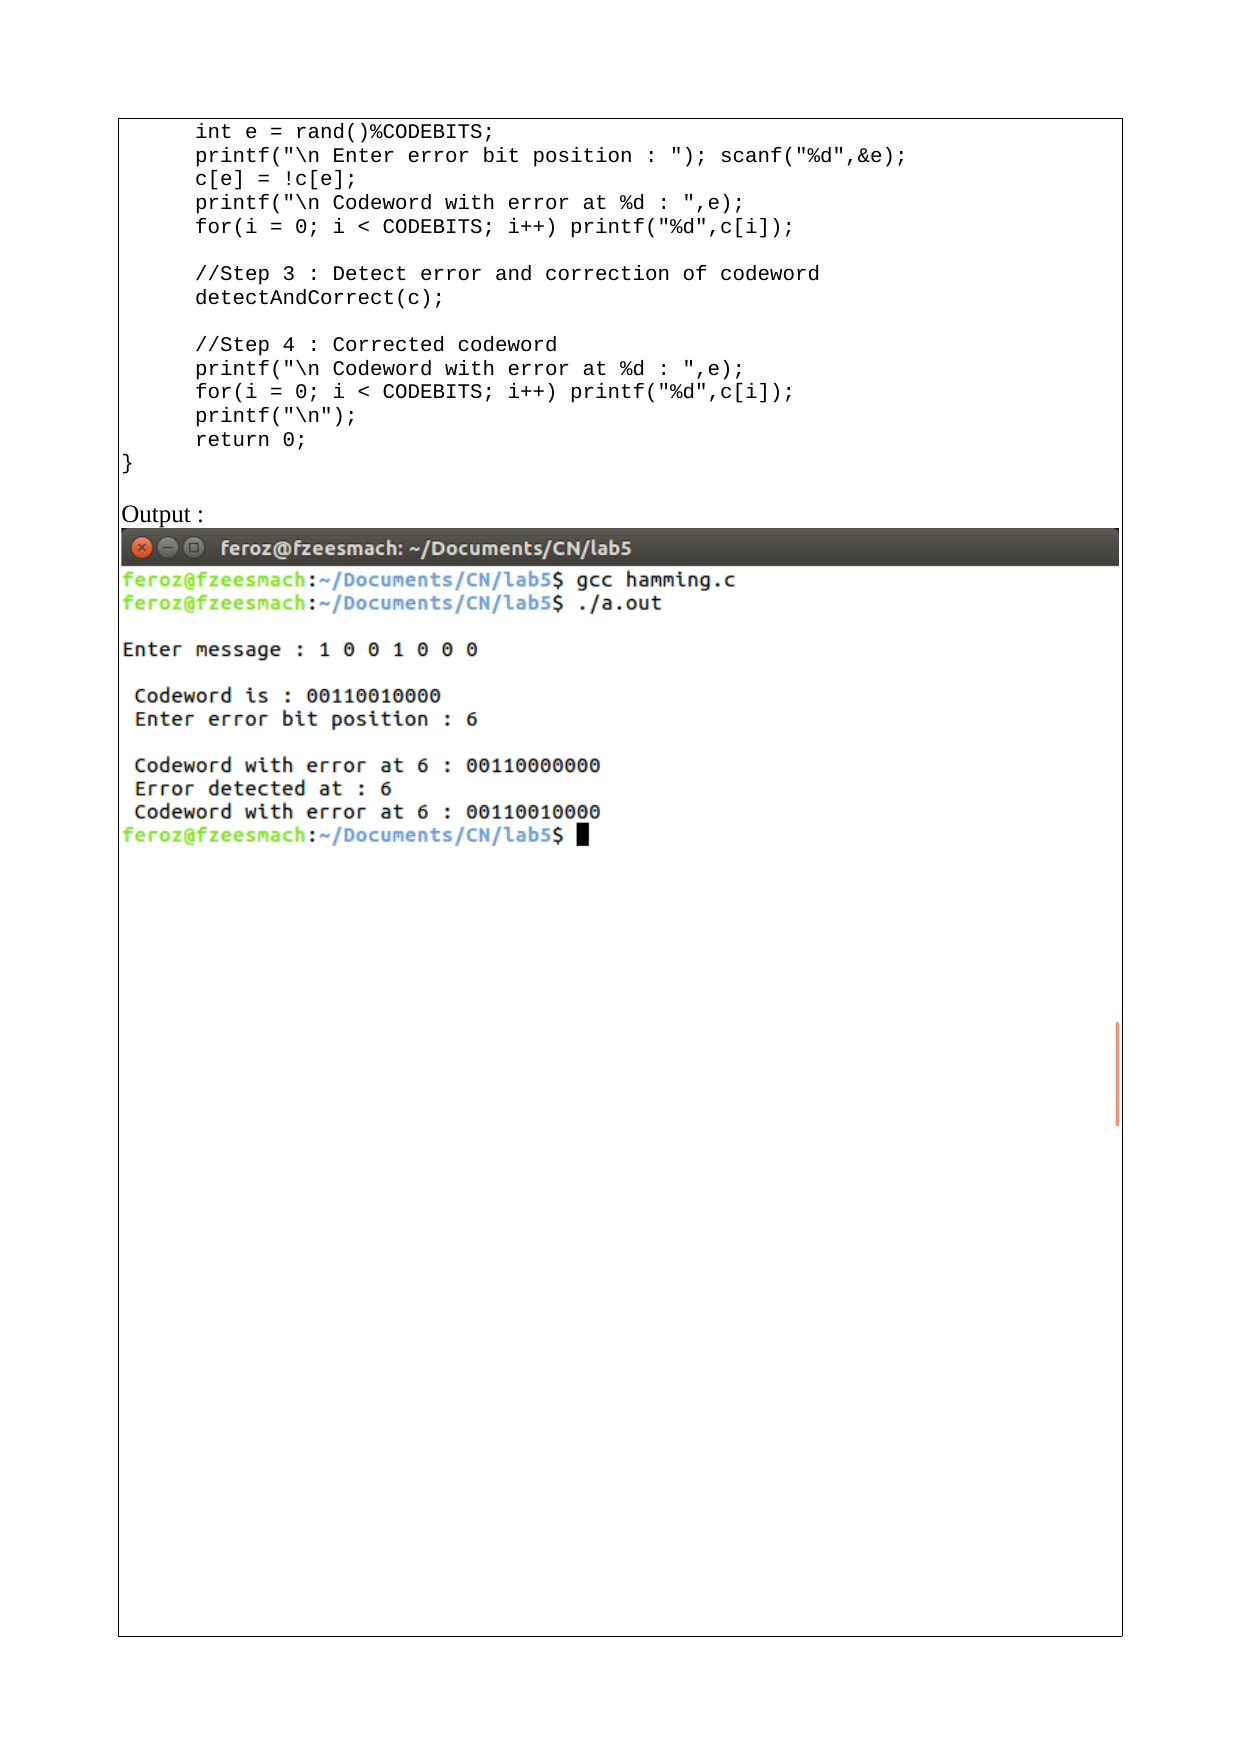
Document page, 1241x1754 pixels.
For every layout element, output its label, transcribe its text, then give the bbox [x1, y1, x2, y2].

text //Step 3 : Detect error and correction of codeword [121, 263, 1119, 287]
text detectAndCorrect(c); [121, 287, 1119, 310]
text printf("\n Codeword with error at %d : ",e); [121, 192, 1119, 216]
text printf("\n Enter error bit position : "); scanf("%d",&e); [121, 145, 1119, 168]
text Output : [121, 499, 1119, 528]
text } [121, 452, 1119, 476]
text return 0; [121, 428, 1119, 452]
text //Step 4 : Corrected codeword [121, 334, 1119, 358]
text printf("\n"); [121, 405, 1119, 428]
text printf("\n Codeword with error at %d : ",e); [121, 358, 1119, 381]
text for(i = 0; i < CODEBITS; i++) printf("%d",c[i]); [121, 216, 1119, 239]
text int e = rand()%CODEBITS; [121, 121, 1119, 145]
picture [121, 528, 1119, 1126]
text for(i = 0; i < CODEBITS; i++) printf("%d",c[i]); [121, 381, 1119, 405]
text c[e] = !c[e]; [121, 168, 1119, 192]
